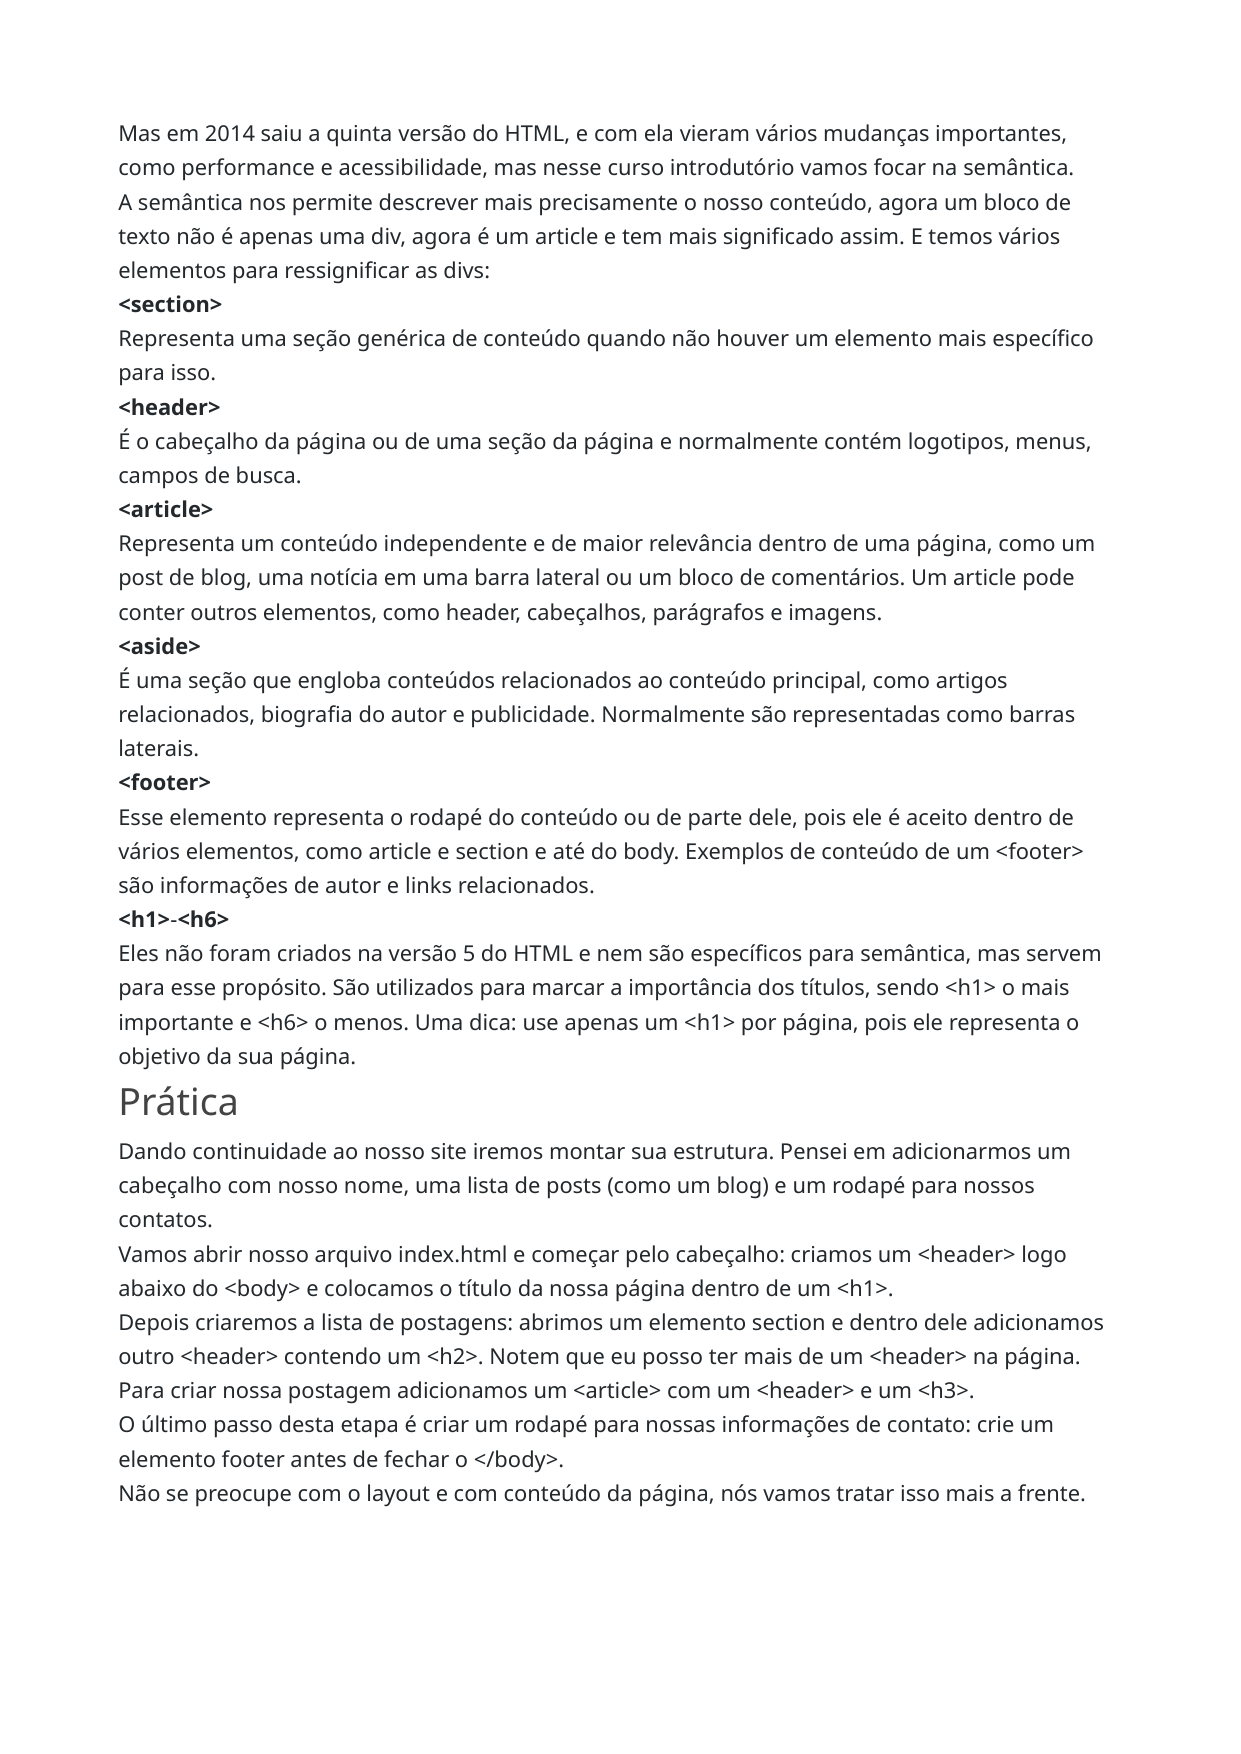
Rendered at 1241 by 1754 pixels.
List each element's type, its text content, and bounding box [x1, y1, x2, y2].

text A semântica nos permite descrever mais precisamente o nosso conteúdo, agora um bloco de texto não é apenas uma div, agora é um article e tem mais significado assim. E temos vários elementos para ressignificar as divs: [118, 186, 1122, 284]
text Dando continuidade ao nosso site iremos montar sua estrutura. Pensei em adicionarmos um cabeçalho com nosso nome, uma lista de posts (como um blog) e um rodapé para nossos contatos. [118, 1136, 1122, 1234]
text <header> [118, 391, 1122, 421]
text É uma seção que engloba conteúdos relacionados ao conteúdo principal, como artigos relacionados, biografia do autor e publicidade. Normalmente são representadas como barras laterais. [118, 665, 1122, 763]
text Esse elemento representa o rodapé do conteúdo ou de parte dele, pois ele é aceito dentro de vários elementos, como article e section e até do body. Exemplos de conteúdo de um <footer> são informações de autor e links relacionados. [118, 801, 1122, 899]
text Não se preocupe com o layout e com conteúdo da página, nós vamos tratar isso mais a frente. [118, 1478, 1122, 1507]
text É o cabeçalho da página ou de uma seção da página e normalmente contém logotipos, menus, campos de busca. [118, 426, 1122, 489]
text Representa um conteúdo independente e de maior relevância dentro de uma página, como um post de blog, uma notícia em uma barra lateral ou um bloco de comentários. Um article pode conter outros elementos, como header, cabeçalhos, parágrafos e imagens. [118, 528, 1122, 626]
text Representa uma seção genérica de conteúdo quando não houver um elemento mais específico para isso. [118, 323, 1122, 387]
text O último passo desta etapa é criar um rodapé para nossas informações de contato: crie um elemento footer antes de fechar o </body>. [118, 1409, 1122, 1473]
text <article> [118, 494, 1122, 524]
text Para criar nossa postagem adicionamos um <article> com um <header> e um <h3>. [118, 1375, 1122, 1405]
text <aside> [118, 631, 1122, 660]
subtitle Prática [118, 1075, 1122, 1126]
text <footer> [118, 767, 1122, 797]
text Mas em 2014 saiu a quinta versão do HTML, e com ela vieram vários mudanças importantes, como performance e acessibilidade, mas nesse curso introdutório vamos focar na semântica. [118, 118, 1122, 182]
text <h1>-<h6> [118, 904, 1122, 934]
text Eles não foram criados na versão 5 do HTML e nem são específicos para semântica, mas servem para esse propósito. São utilizados para marcar a importância dos títulos, sendo <h1> o mais importante e <h6> o menos. Uma dica: use apenas um <h1> por página, pois ele representa o objetivo da sua página. [118, 938, 1122, 1070]
text Vamos abrir nosso arquivo index.html e começar pelo cabeçalho: criamos um <header> logo abaixo do <body> e colocamos o título da nossa página dentro de um <h1>. [118, 1238, 1122, 1302]
text Depois criaremos a lista de postagens: abrimos um elemento section e dentro dele adicionamos outro <header> contendo um <h2>. Notem que eu posso ter mais de um <header> na página. [118, 1307, 1122, 1371]
text <section> [118, 289, 1122, 319]
